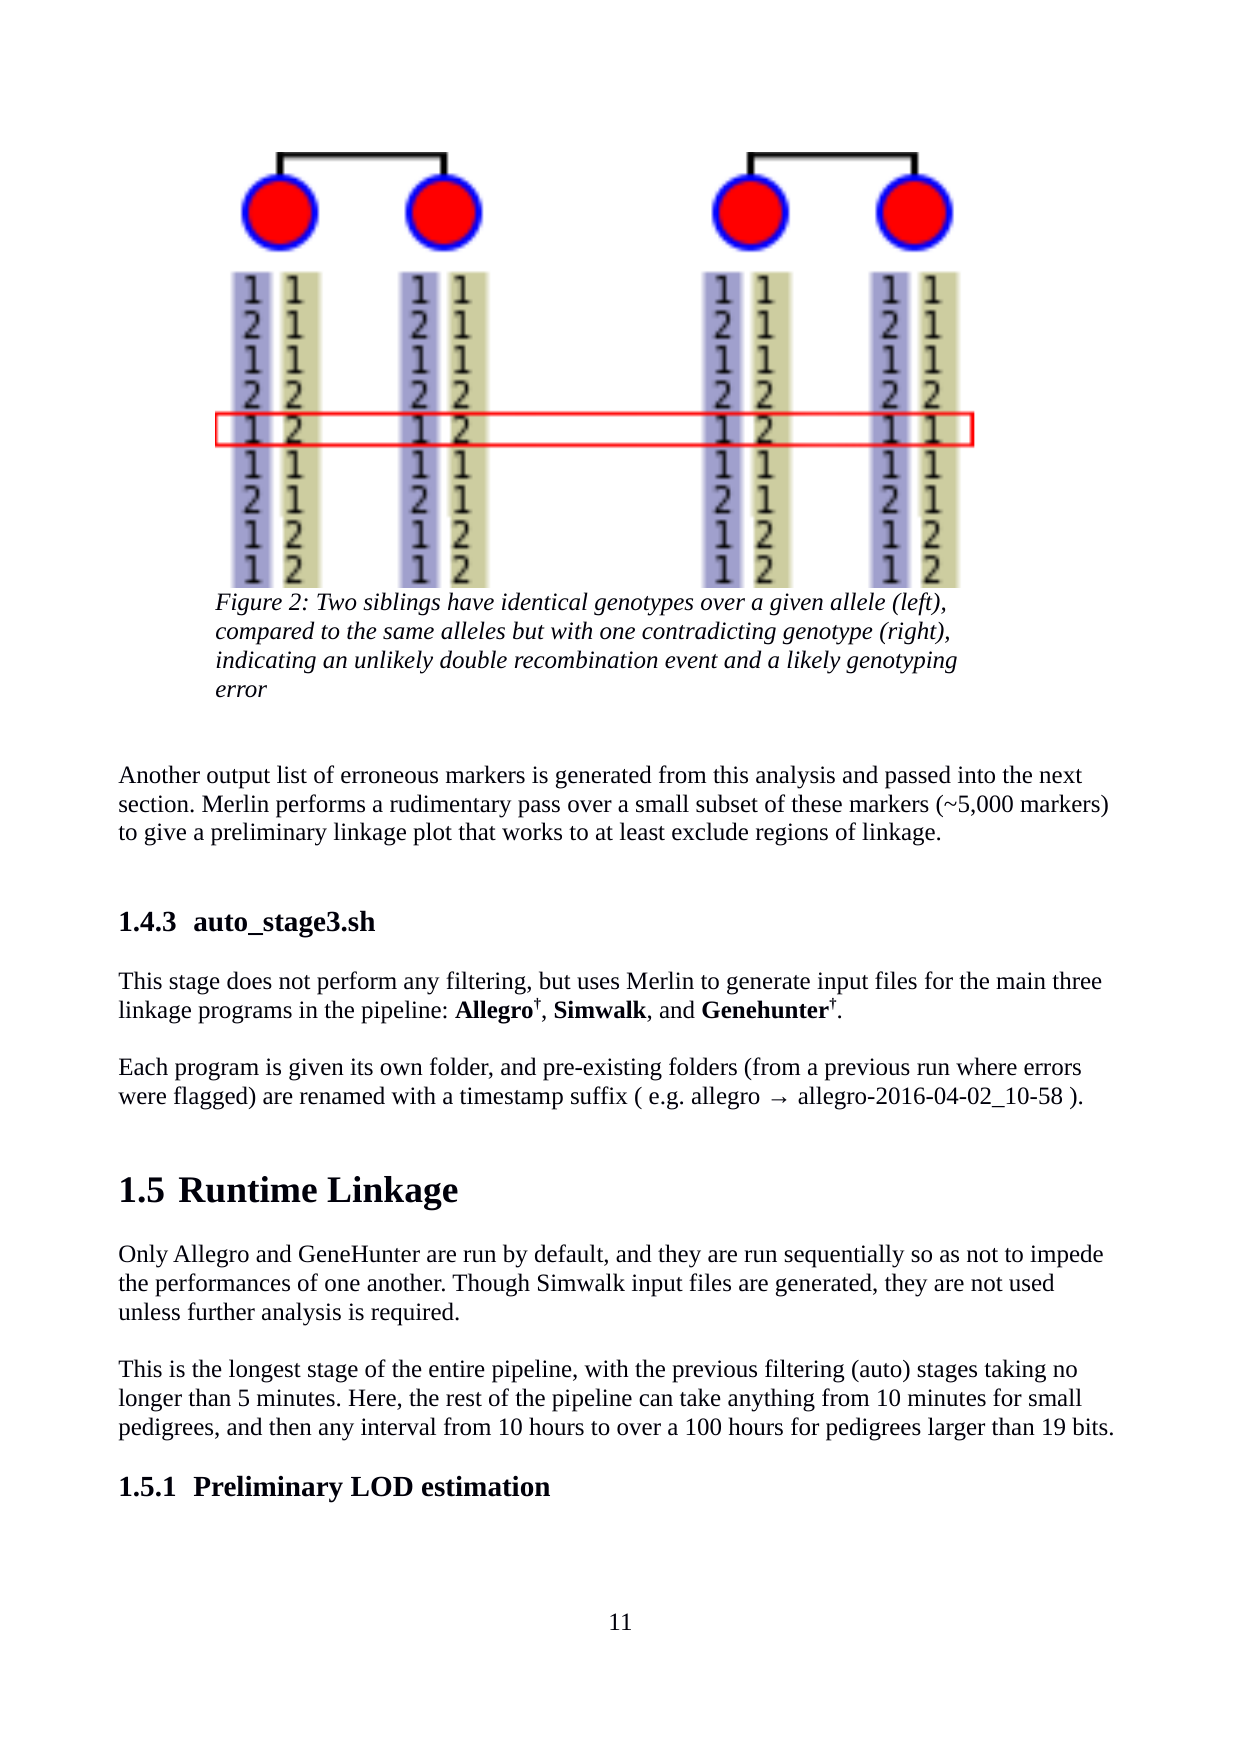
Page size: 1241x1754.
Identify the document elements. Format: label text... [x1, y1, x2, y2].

text Each program is given its own folder, and pre-existing folders (from a previous run where errors were flagged) are renamed with a timestamp suffix ( e.g. allegro → allegro-2016-04-02_10-58 ). [118, 1052, 1122, 1110]
text This is the longest stage of the entire pipeline, with the previous filtering (auto) stages taking no longer than 5 minutes. Here, the rest of the pipeline can take anything from 10 minutes for small pedigrees, and then any interval from 10 hours to over a 100 hours for pedigrees larger than 19 bits. [118, 1354, 1122, 1440]
text Figure 2: Two siblings have identical genotypes over a given allele (left), compared to the same alleles but with one contradicting genotype (right), indicating an unlikely double recombination event and a likely genotyping error [215, 588, 974, 702]
subtitle auto_stage3.sh [118, 904, 1122, 937]
text This stage does not perform any filtering, but uses Merlin to generate input files for the main three linkage programs in the pipeline: Allegro†, Simwalk, and Genehunter†. [118, 966, 1122, 1023]
picture [215, 152, 975, 588]
text Another output list of erroneous markers is generated from this analysis and passed into the next section. Merlin performs a rudimentary pass over a small subset of these markers (~5,000 markers) to give a preliminary linkage plot that works to at least exclude regions of linkage. [118, 760, 1122, 846]
subtitle Preliminary LOD estimation [118, 1469, 1122, 1503]
subtitle Runtime Linkage [118, 1167, 1122, 1210]
text Only Allegro and GeneHunter are run by default, and they are run sequentially so as not to impede the performances of one another. Though Simwalk input files are generated, they are not used unless further analysis is required. [118, 1239, 1122, 1325]
